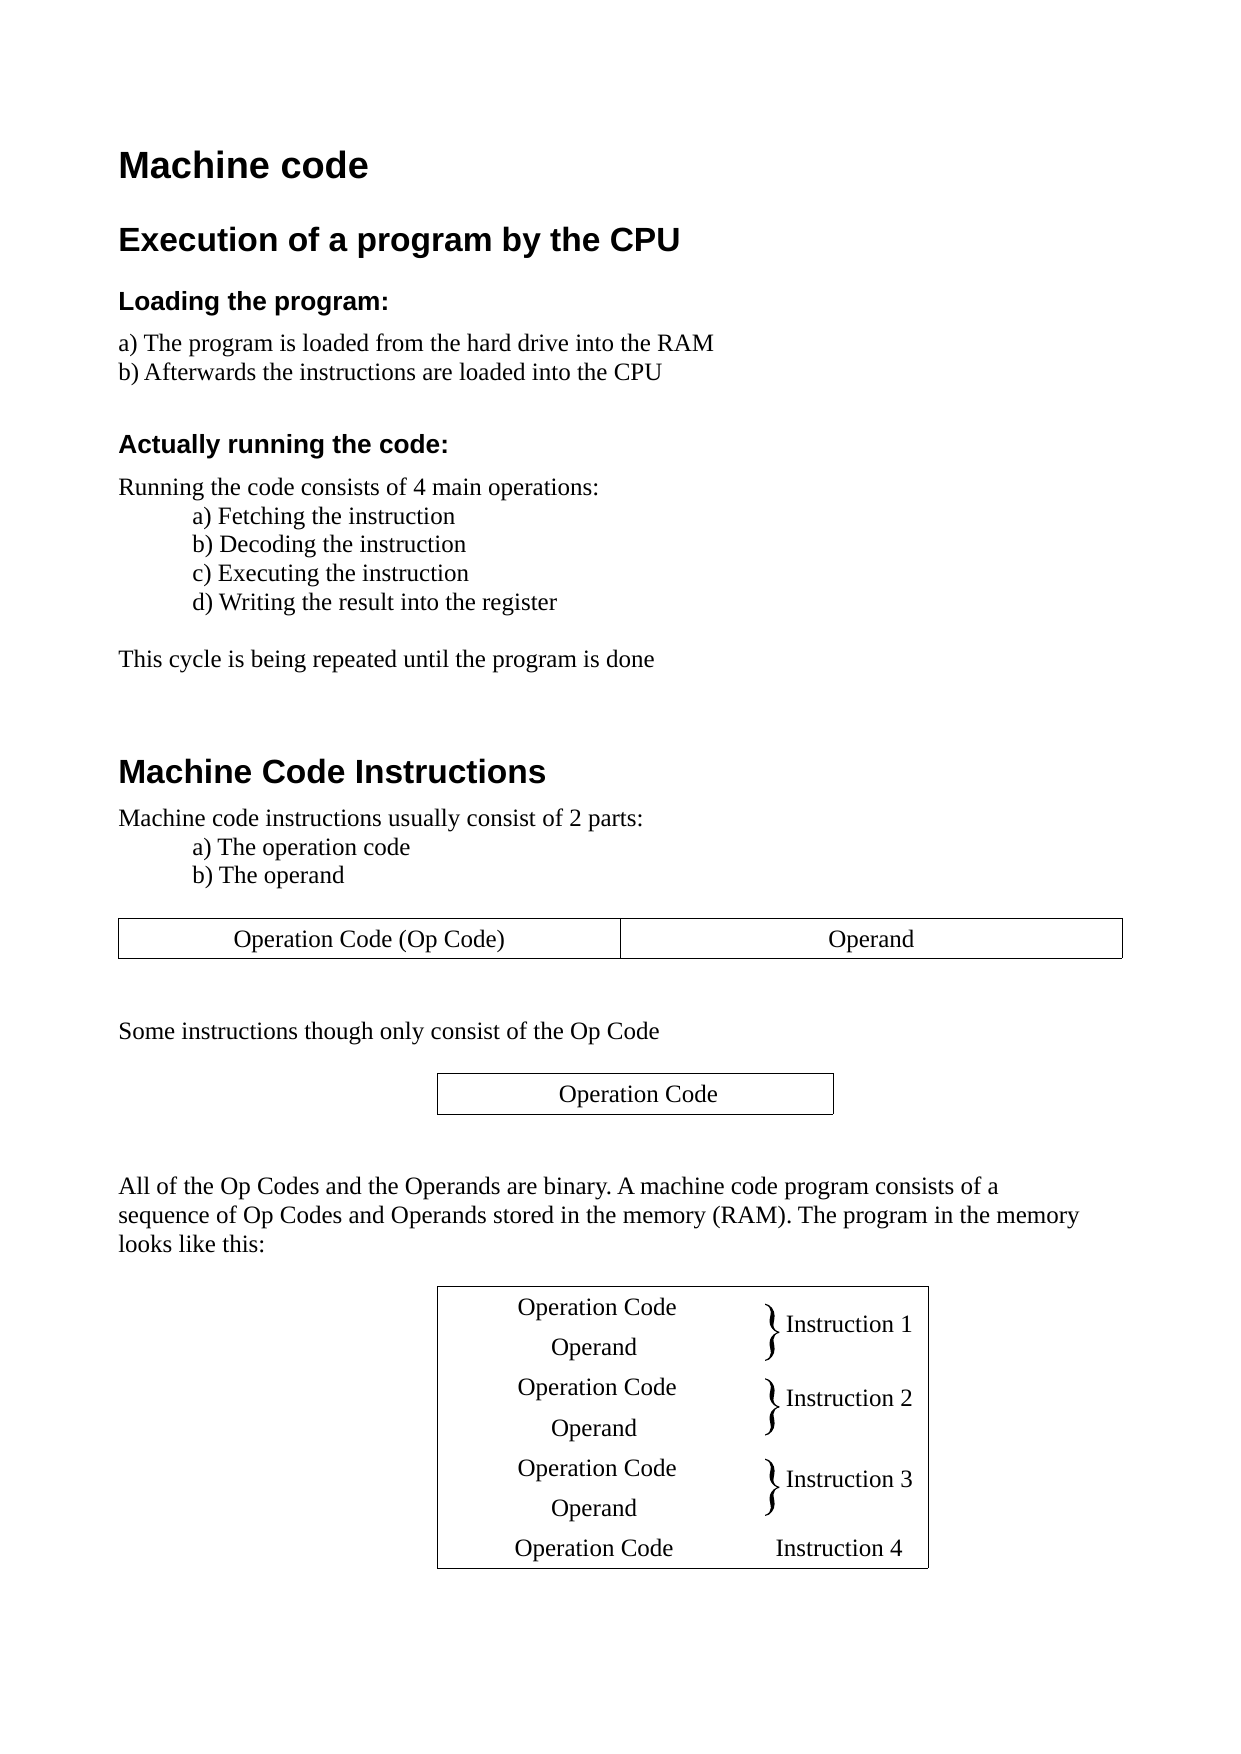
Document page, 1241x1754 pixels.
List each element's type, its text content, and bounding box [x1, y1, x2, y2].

table_cell Instruction 2 [750, 1367, 928, 1447]
table_cell Operation Code [438, 1367, 750, 1407]
text All of the Op Codes and the Operands are binary. A machine code program consists of a [118, 1171, 1122, 1200]
table_header Instruction 1 [750, 1287, 928, 1367]
text This cycle is being repeated until the program is done [118, 644, 1122, 673]
text looks like this: [118, 1229, 1122, 1257]
table_cell Operation Code [438, 1447, 750, 1487]
table_header Operand [621, 919, 1122, 958]
subtitle Machine Code Instructions [118, 752, 1122, 790]
table_cell Operand [438, 1488, 750, 1528]
text Some instructions though only consist of the Op Code [118, 1016, 1122, 1044]
subtitle Machine code [118, 143, 1122, 187]
table_cell Operation Code [438, 1528, 750, 1568]
subtitle Loading the program: [118, 286, 1122, 316]
text a) The program is loaded from the hard drive into the RAM [118, 328, 1122, 357]
text Running the code consists of 4 main operations: [118, 472, 1122, 501]
subtitle Execution of a program by the CPU [118, 220, 1122, 259]
subtitle Actually running the code: [118, 429, 1122, 459]
table_cell Instruction 3 [750, 1447, 928, 1528]
text d) Writing the result into the register [118, 587, 1122, 616]
text Machine code instructions usually consist of 2 parts: [118, 803, 1122, 832]
table_cell Operand [438, 1407, 750, 1447]
table_header Operation Code [438, 1287, 750, 1326]
text b) Afterwards the instructions are loaded into the CPU [118, 357, 1122, 386]
text b) The operand [118, 860, 1122, 889]
table_header Operation Code (Op Code) [119, 919, 620, 958]
text a) The operation code [118, 832, 1122, 860]
table_header Operation Code [438, 1074, 833, 1113]
table_cell Instruction 4 [750, 1528, 928, 1568]
text sequence of Op Codes and Operands stored in the memory (RAM). The program in the memory [118, 1200, 1122, 1229]
text a) Fetching the instruction [118, 501, 1122, 529]
table_cell Operand [438, 1326, 750, 1367]
text c) Executing the instruction [118, 558, 1122, 587]
text b) Decoding the instruction [118, 529, 1122, 558]
